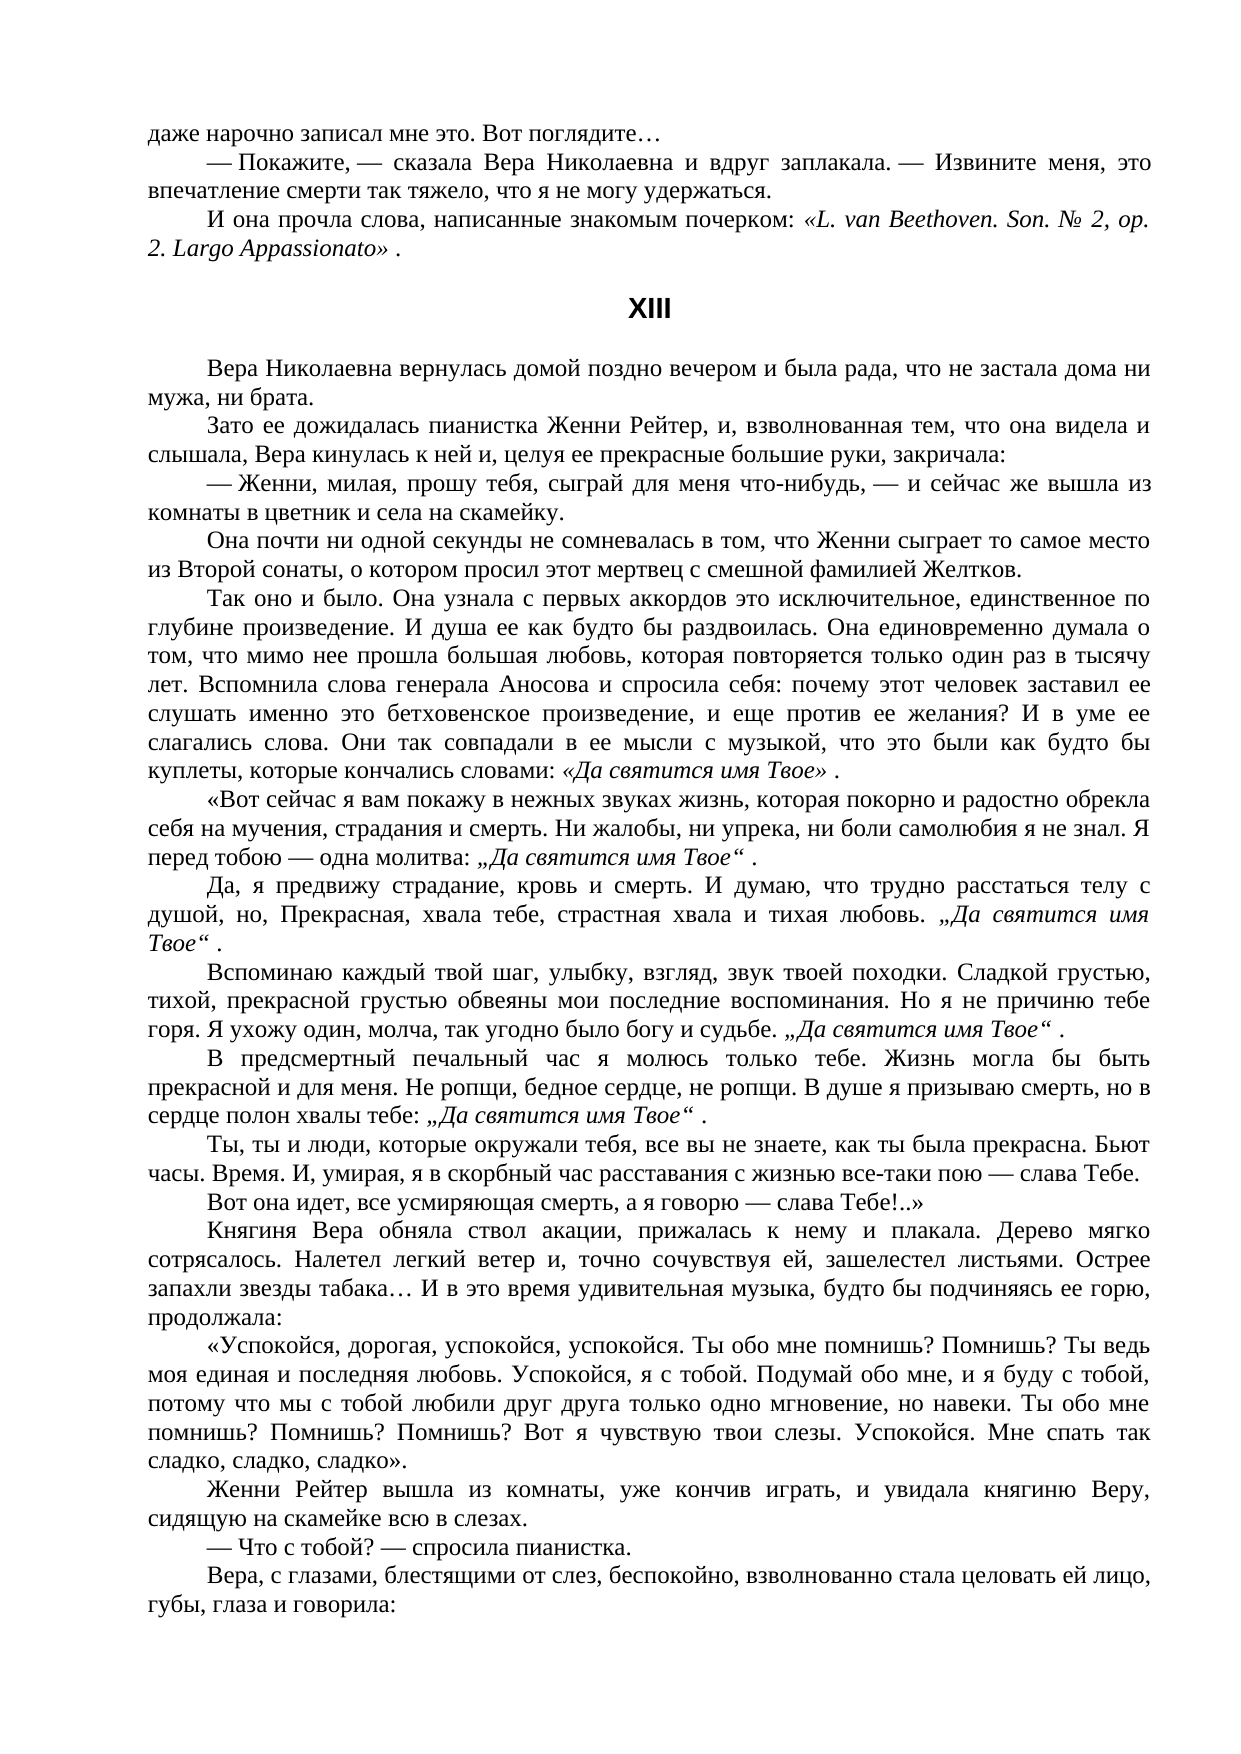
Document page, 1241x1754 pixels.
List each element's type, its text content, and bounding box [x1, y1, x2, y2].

text И она прочла слова, написанные знакомым почерком: «L. van Beethoven. Son. № 2, op. 2. Largo Appassionato» . [148, 204, 1152, 262]
text Ты, ты и люди, которые окружали тебя, все вы не знаете, как ты была прекрасна. Бьют часы. Время. И, умирая, я в скорбный час расставания с жизнью все-таки пою — слава Тебе. [148, 1129, 1152, 1187]
text даже нарочно записал мне это. Вот поглядите… [148, 118, 1152, 147]
text — Покажите, — сказала Вера Николаевна и вдруг заплакала. — Извините меня, это впечатление смерти так тяжело, что я не могу удержаться. [148, 147, 1152, 204]
text Так оно и было. Она узнала с первых аккордов это исключительное, единственное по глубине произведение. И душа ее как будто бы раздвоилась. Она единовременно думала о том, что мимо нее прошла большая любовь, которая повторяется только один раз в тысячу лет. Вспомнила слова генерала Аносова и спросила себя: почему этот человек заставил ее слушать именно это бетховенское произведение, и еще против ее желания? И в уме ее слагались слова. Они так совпадали в ее мысли с музыкой, что это были как будто бы куплеты, которые кончались словами: «Да святится имя Твое» . [148, 583, 1152, 784]
text Вера Николаевна вернулась домой поздно вечером и была рада, что не застала дома ни мужа, ни брата. [148, 353, 1152, 410]
text Княгиня Вера обняла ствол акации, прижалась к нему и плакала. Дерево мягко сотрясалось. Налетел легкий ветер и, точно сочувствуя ей, зашелестел листьями. Острее запахли звезды табака… И в это время удивительная музыка, будто бы подчиняясь ее горю, продолжала: [148, 1215, 1152, 1330]
text Женни Рейтер вышла из комнаты, уже кончив играть, и увидала княгиню Веру, сидящую на скамейке всю в слезах. [148, 1474, 1152, 1532]
subtitle XIII [148, 291, 1152, 324]
text В предсмертный печальный час я молюсь только тебе. Жизнь могла бы быть прекрасной и для меня. Не ропщи, бедное сердце, не ропщи. В душе я призываю смерть, но в сердце полон хвалы тебе: „Да святится имя Твое“ . [148, 1043, 1152, 1129]
text — Женни, милая, прошу тебя, сыграй для меня что-нибудь, — и сейчас же вышла из комнаты в цветник и села на скамейку. [148, 468, 1152, 525]
text — Что с тобой? — спросила пианистка. [148, 1532, 1152, 1560]
text «Вот сейчас я вам покажу в нежных звуках жизнь, которая покорно и радостно обрекла себя на мучения, страдания и смерть. Ни жалобы, ни упрека, ни боли самолюбия я не знал. Я перед тобою — одна молитва: „Да святится имя Твое“ . [148, 784, 1152, 870]
text Вот она идет, все усмиряющая смерть, а я говорю — слава Тебе!..» [148, 1187, 1152, 1215]
text Да, я предвижу страдание, кровь и смерть. И думаю, что трудно расстаться телу с душой, но, Прекрасная, хвала тебе, страстная хвала и тихая любовь. „Да святится имя Твое“ . [148, 870, 1152, 957]
text Она почти ни одной секунды не сомневалась в том, что Женни сыграет то самое место из Второй сонаты, о котором просил этот мертвец с смешной фамилией Желтков. [148, 525, 1152, 583]
text Вера, с глазами, блестящими от слез, беспокойно, взволнованно стала целовать ей лицо, губы, глаза и говорила: [148, 1560, 1152, 1618]
text Вспоминаю каждый твой шаг, улыбку, взгляд, звук твоей походки. Сладкой грустью, тихой, прекрасной грустью обвеяны мои последние воспоминания. Но я не причиню тебе горя. Я ухожу один, молча, так угодно было богу и судьбе. „Да святится имя Твое“ . [148, 957, 1152, 1043]
text Зато ее дожидалась пианистка Женни Рейтер, и, взволнованная тем, что она видела и слышала, Вера кинулась к ней и, целуя ее прекрасные большие руки, закричала: [148, 410, 1152, 468]
text «Успокойся, дорогая, успокойся, успокойся. Ты обо мне помнишь? Помнишь? Ты ведь моя единая и последняя любовь. Успокойся, я с тобой. Подумай обо мне, и я буду с тобой, потому что мы с тобой любили друг друга только одно мгновение, но навеки. Ты обо мне помнишь? Помнишь? Помнишь? Вот я чувствую твои слезы. Успокойся. Мне спать так сладко, сладко, сладко». [148, 1330, 1152, 1474]
